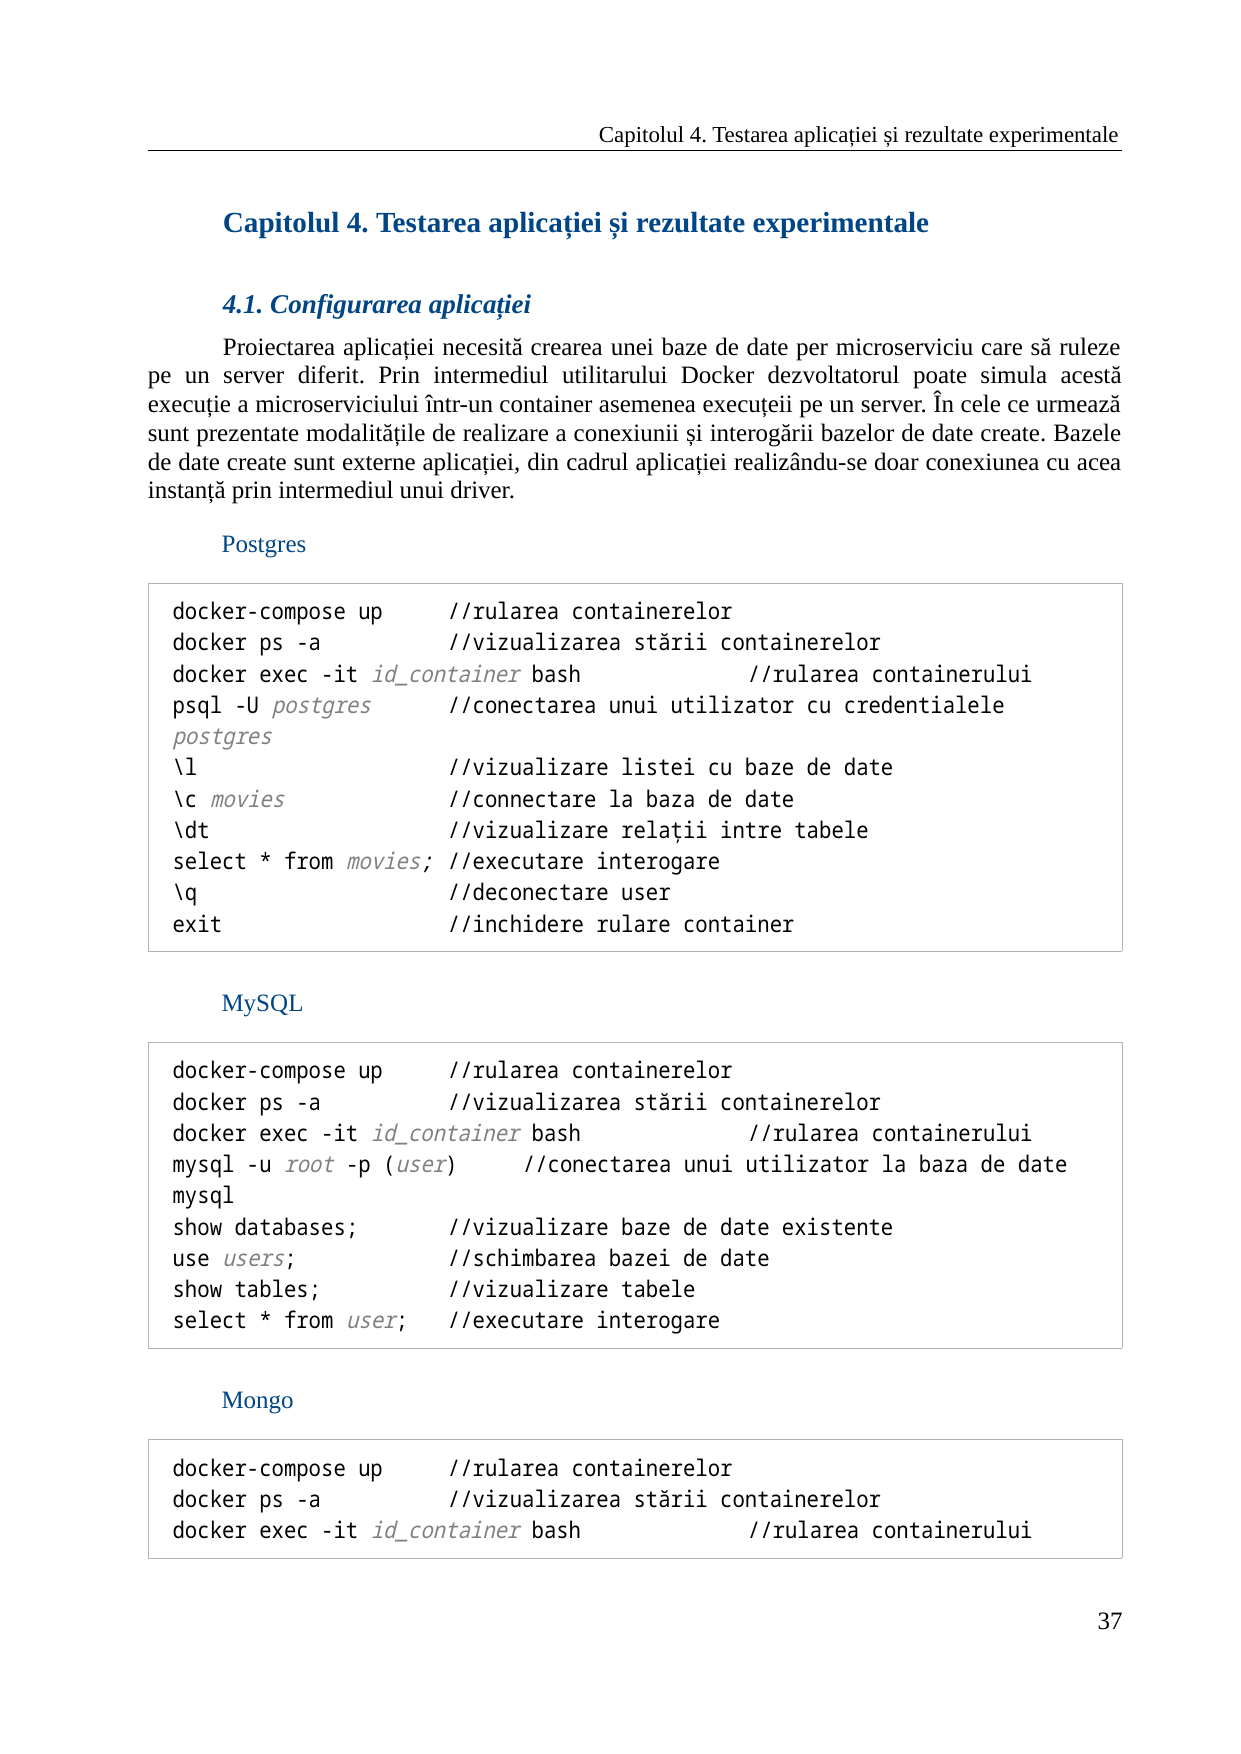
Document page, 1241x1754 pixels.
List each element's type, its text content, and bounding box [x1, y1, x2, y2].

subtitle Mongo [221, 1385, 1122, 1414]
text Proiectarea aplicației necesită crearea unei baze de date per microserviciu care să ruleze pe un server diferit. Prin intermediul utilitarului Docker dezvoltatorul poate simula acestă execuție a microserviciului într-un container asemenea execuțeii pe un server. În cele ce urmează sunt prezentate modalitățile de realizare a conexiunii și interogării bazelor de date create. Bazele de date create sunt externe aplicației, din cadrul aplicației realizându-se doar conexiunea cu acea instanță prin intermediul unui driver. [148, 332, 1122, 504]
text \c movies //connectare la baza de date [149, 770, 1122, 801]
text docker-compose up //rularea containerelor [149, 1440, 1122, 1470]
text select * from user; //executare interogare [149, 1292, 1122, 1348]
text docker-compose up //rularea containerelor [149, 1043, 1122, 1073]
text mysql -u root -p (user) //conectarea unui utilizator la baza de date mysql [149, 1136, 1122, 1198]
text docker exec -it id_container bash //rularea containerului [149, 1104, 1122, 1136]
text show databases; //vizualizare baze de date existente [149, 1198, 1122, 1229]
text exit //inchidere rulare container [149, 895, 1122, 951]
text docker ps -a //vizualizarea stării containerelor [149, 1470, 1122, 1501]
subtitle Configurarea aplicației [223, 288, 1122, 319]
subtitle MySQL [221, 988, 1122, 1017]
text \dt //vizualizare relații intre tabele [149, 801, 1122, 832]
text psql -U postgres //conectarea unui utilizator cu credentialele postgres [149, 676, 1122, 739]
text docker ps -a //vizualizarea stării containerelor [149, 1073, 1122, 1104]
text select * from movies; //executare interogare [149, 832, 1122, 864]
text show tables; //vizualizare tabele [149, 1261, 1122, 1292]
subtitle Postgres [221, 529, 1122, 558]
text \l //vizualizare listei cu baze de date [149, 739, 1122, 770]
text docker exec -it id_container bash //rularea containerului [149, 1501, 1122, 1558]
text use users; //schimbarea bazei de date [149, 1229, 1122, 1261]
text docker-compose up //rularea containerelor [149, 584, 1122, 614]
text docker exec -it id_container bash //rularea containerului [149, 645, 1122, 676]
text \q //deconectare user [149, 864, 1122, 895]
subtitle Testarea aplicației și rezultate experimentale [148, 205, 1122, 238]
text docker ps -a //vizualizarea stării containerelor [149, 614, 1122, 645]
